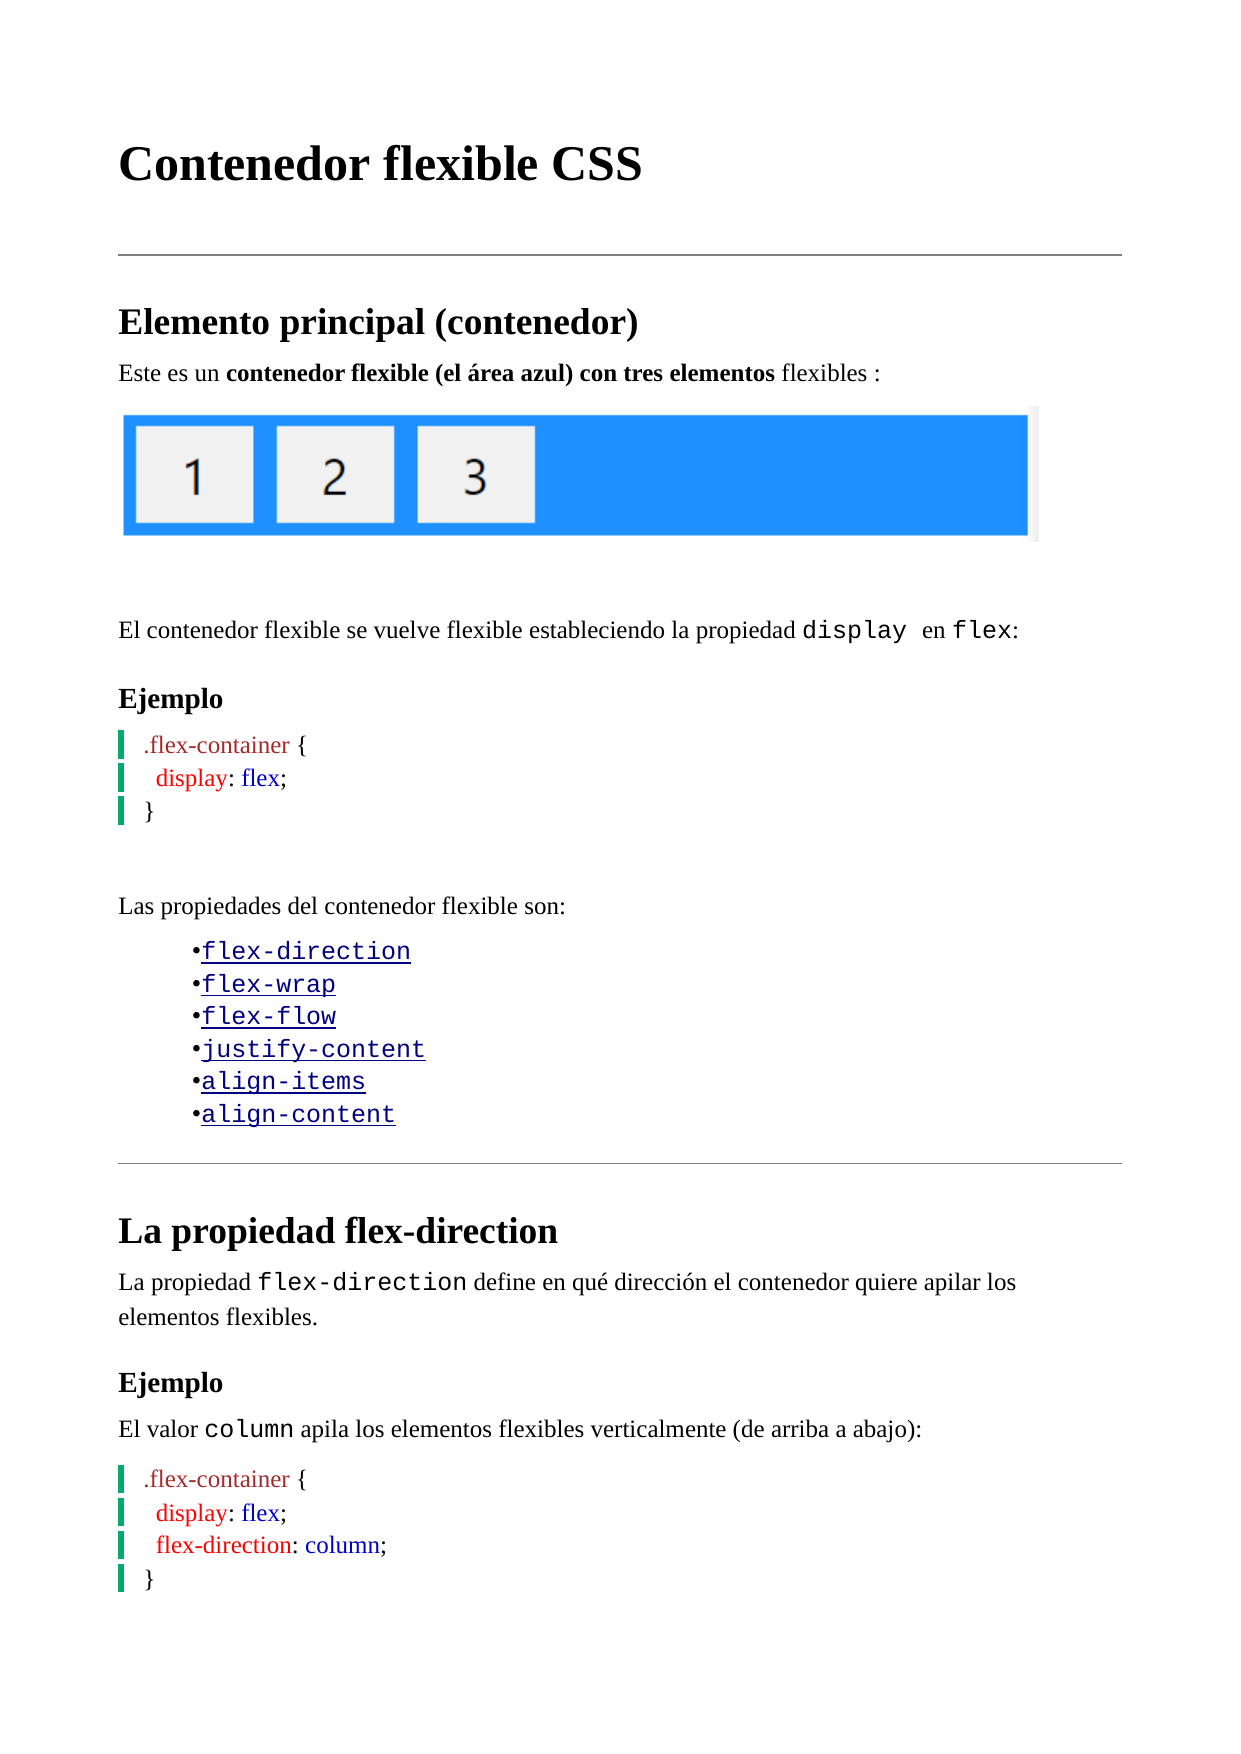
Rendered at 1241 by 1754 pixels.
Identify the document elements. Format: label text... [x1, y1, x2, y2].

subtitle Ejemplo [118, 681, 1122, 714]
list flex-wrap [118, 971, 1122, 1000]
list align-items [118, 1069, 1122, 1097]
list align-content [118, 1101, 1122, 1130]
list flex-flow [118, 1004, 1122, 1032]
picture [117, 406, 1039, 542]
text Las propiedades del contenedor flexible son: [118, 891, 1122, 920]
text .flex-container { display: flex; flex-direction: column; } [118, 1464, 1122, 1592]
subtitle La propiedad flex-direction [118, 1208, 1122, 1251]
list flex-direction [118, 939, 1122, 967]
text .flex-container { display: flex; } [118, 730, 1122, 825]
text El contenedor flexible se vuelve flexible estableciendo la propiedad display en flex: [118, 615, 1122, 646]
subtitle Elemento principal (contenedor) [118, 300, 1122, 343]
subtitle Ejemplo [118, 1365, 1122, 1399]
list justify-content [118, 1036, 1122, 1065]
text El valor column apila los elementos flexibles verticalmente (de arriba a abajo): [118, 1414, 1122, 1445]
text Este es un contenedor flexible (el área azul) con tres elementos flexibles : [118, 358, 1122, 387]
text La propiedad flex-direction define en qué dirección el contenedor quiere apilar los elementos flexibles. [118, 1267, 1122, 1331]
subtitle Contenedor flexible CSS [118, 134, 1122, 191]
